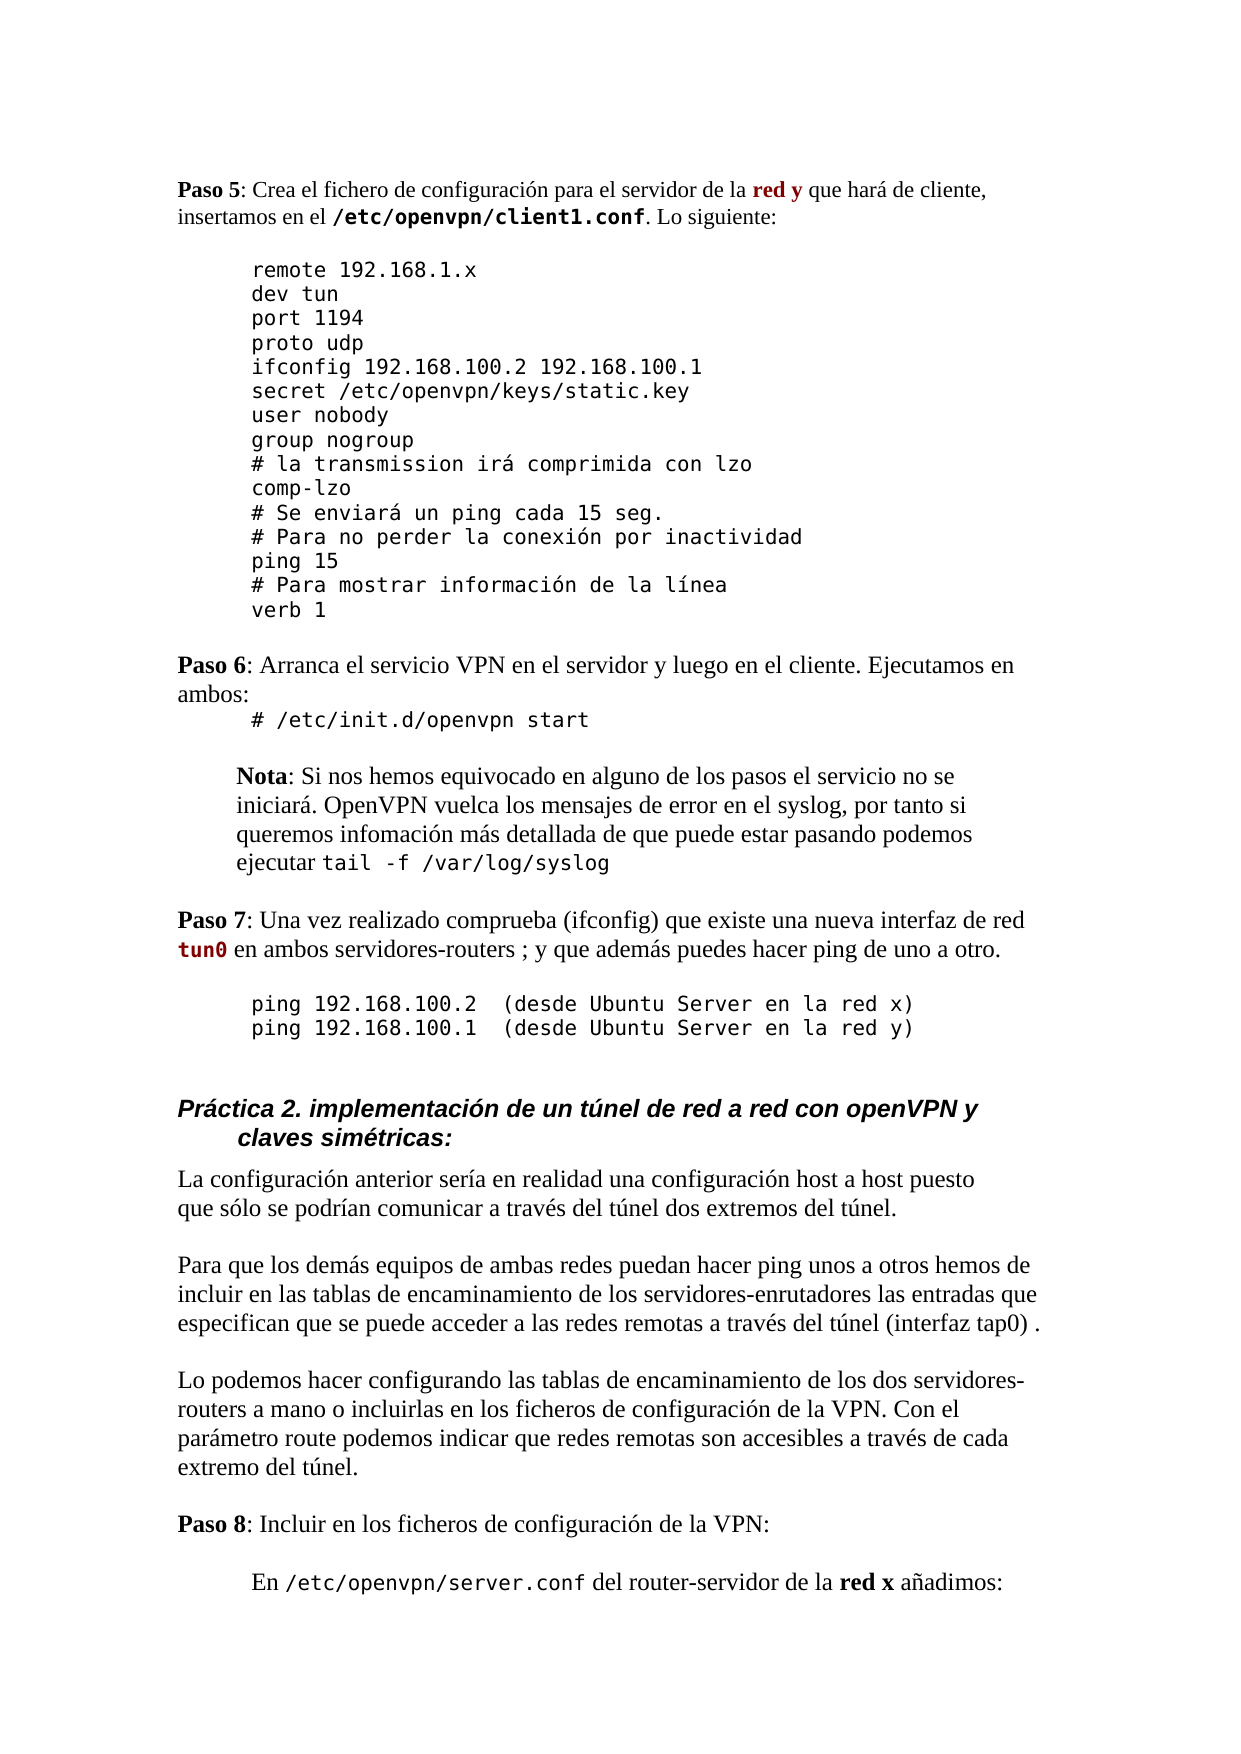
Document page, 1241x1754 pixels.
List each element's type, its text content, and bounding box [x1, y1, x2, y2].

text remote 192.168.1.x [251, 258, 1063, 282]
text En /etc/openvpn/server.conf del router-servidor de la red x añadimos: [251, 1567, 1063, 1595]
text comp-lzo [251, 476, 1063, 501]
text ping 192.168.100.1 (desde Ubuntu Server en la red y) [251, 1016, 1063, 1040]
text # Para no perder la conexión por inactividad [251, 525, 1063, 549]
text Paso 6: Arranca el servicio VPN en el servidor y luego en el cliente. Ejecutamos en ambos: [177, 651, 1063, 708]
text # la transmission irá comprimida con lzo [251, 452, 1063, 476]
text user nobody [251, 403, 1063, 428]
text Nota: Si nos hemos equivocado en alguno de los pasos el servicio no se iniciará. OpenVPN vuelca los mensajes de error en el syslog, por tanto si queremos infomación más detallada de que puede estar pasando podemos ejecutar tail -f /var/log/syslog [236, 761, 1004, 876]
text Lo podemos hacer configurando las tablas de encaminamiento de los dos servidores-routers a mano o incluirlas en los ficheros de configuración de la VPN. Con el parámetro route podemos indicar que redes remotas son accesibles a través de cada extremo del túnel. [177, 1365, 1063, 1480]
text La configuración anterior sería en realidad una configuración host a host puesto [177, 1164, 1063, 1193]
text que sólo se podrían comunicar a través del túnel dos extremos del túnel. [177, 1193, 1063, 1222]
text proto udp [251, 331, 1063, 355]
text Para que los demás equipos de ambas redes puedan hacer ping unos a otros hemos de incluir en las tablas de encaminamiento de los servidores-enrutadores las entradas que especifican que se puede acceder a las redes remotas a través del túnel (interfaz tap0) . [177, 1250, 1063, 1337]
text ping 15 [251, 549, 1063, 573]
text # Para mostrar información de la línea [251, 573, 1063, 598]
text # /etc/init.d/openvpn start [251, 708, 1063, 732]
text ifconfig 192.168.100.2 192.168.100.1 [251, 355, 1063, 379]
text Paso 8: Incluir en los ficheros de configuración de la VPN: [177, 1509, 1063, 1538]
text port 1194 [251, 306, 1063, 331]
subtitle Práctica 2. implementación de un túnel de red a red con openVPN y claves simétricas: [177, 1094, 1063, 1152]
text group nogroup [251, 428, 1063, 452]
text secret /etc/openvpn/keys/static.key [251, 379, 1063, 403]
text Paso 5: Crea el fichero de configuración para el servidor de la red y que hará de cliente, insertamos en el /etc/openvpn/client1.conf. Lo siguiente: [177, 176, 1063, 229]
text dev tun [251, 282, 1063, 306]
text ping 192.168.100.2 (desde Ubuntu Server en la red x) [251, 992, 1063, 1016]
text Paso 7: Una vez realizado comprueba (ifconfig) que existe una nueva interfaz de red tun0 en ambos servidores-routers ; y que además puedes hacer ping de uno a otro. [177, 906, 1063, 963]
text verb 1 [251, 598, 1063, 622]
text # Se enviará un ping cada 15 seg. [251, 501, 1063, 525]
